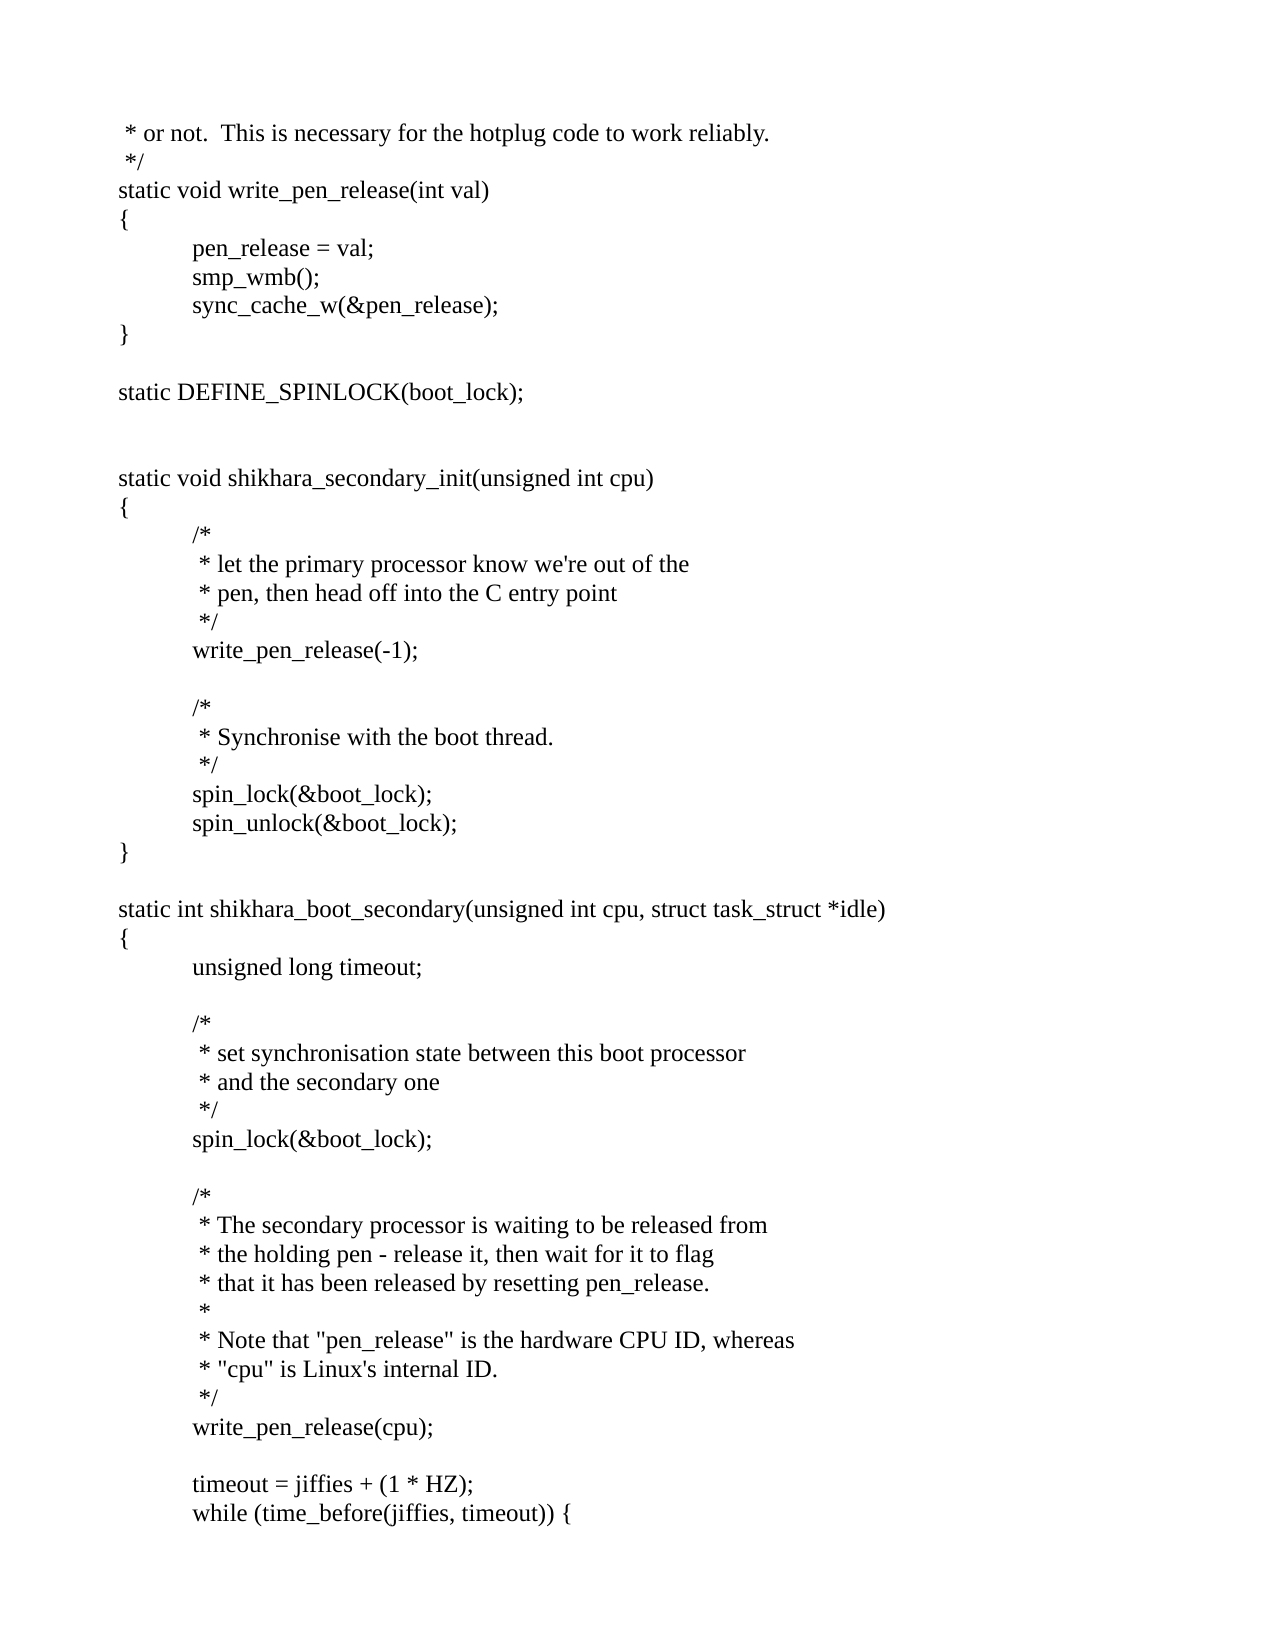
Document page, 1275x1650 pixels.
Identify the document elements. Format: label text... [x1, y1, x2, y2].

text /* [118, 693, 1157, 722]
text write_pen_release(cpu); [118, 1412, 1157, 1441]
text unsigned long timeout; [118, 952, 1157, 981]
text static DEFINE_SPINLOCK(boot_lock); [118, 377, 1157, 406]
text { [118, 204, 1157, 233]
text */ [118, 147, 1157, 176]
text timeout = jiffies + (1 * HZ); [118, 1469, 1157, 1498]
text */ [118, 607, 1157, 636]
text * Synchronise with the boot thread. [118, 722, 1157, 751]
text spin_lock(&boot_lock); [118, 779, 1157, 808]
text } [118, 837, 1157, 866]
text static void shikhara_secondary_init(unsigned int cpu) [118, 463, 1157, 492]
text * set synchronisation state between this boot processor [118, 1038, 1157, 1067]
text { [118, 923, 1157, 952]
text * "cpu" is Linux's internal ID. [118, 1354, 1157, 1383]
text { [118, 492, 1157, 521]
text spin_unlock(&boot_lock); [118, 808, 1157, 837]
text * the holding pen - release it, then wait for it to flag [118, 1239, 1157, 1268]
text * or not. This is necessary for the hotplug code to work reliably. [118, 118, 1157, 147]
text */ [118, 751, 1157, 779]
text * that it has been released by resetting pen_release. [118, 1268, 1157, 1297]
text sync_cache_w(&pen_release); [118, 291, 1157, 319]
text /* [118, 521, 1157, 549]
text /* [118, 1009, 1157, 1038]
text * pen, then head off into the C entry point [118, 578, 1157, 607]
text smp_wmb(); [118, 262, 1157, 291]
text */ [118, 1096, 1157, 1124]
text * let the primary processor know we're out of the [118, 549, 1157, 578]
text static int shikhara_boot_secondary(unsigned int cpu, struct task_struct *idle) [118, 894, 1157, 923]
text spin_lock(&boot_lock); [118, 1124, 1157, 1153]
text pen_release = val; [118, 233, 1157, 262]
text * and the secondary one [118, 1067, 1157, 1096]
text * [118, 1297, 1157, 1326]
text */ [118, 1383, 1157, 1412]
text } [118, 319, 1157, 348]
text while (time_before(jiffies, timeout)) { [118, 1498, 1157, 1527]
text write_pen_release(-1); [118, 636, 1157, 664]
text * Note that "pen_release" is the hardware CPU ID, whereas [118, 1326, 1157, 1354]
text * The secondary processor is waiting to be released from [118, 1211, 1157, 1239]
text static void write_pen_release(int val) [118, 176, 1157, 204]
text /* [118, 1182, 1157, 1211]
